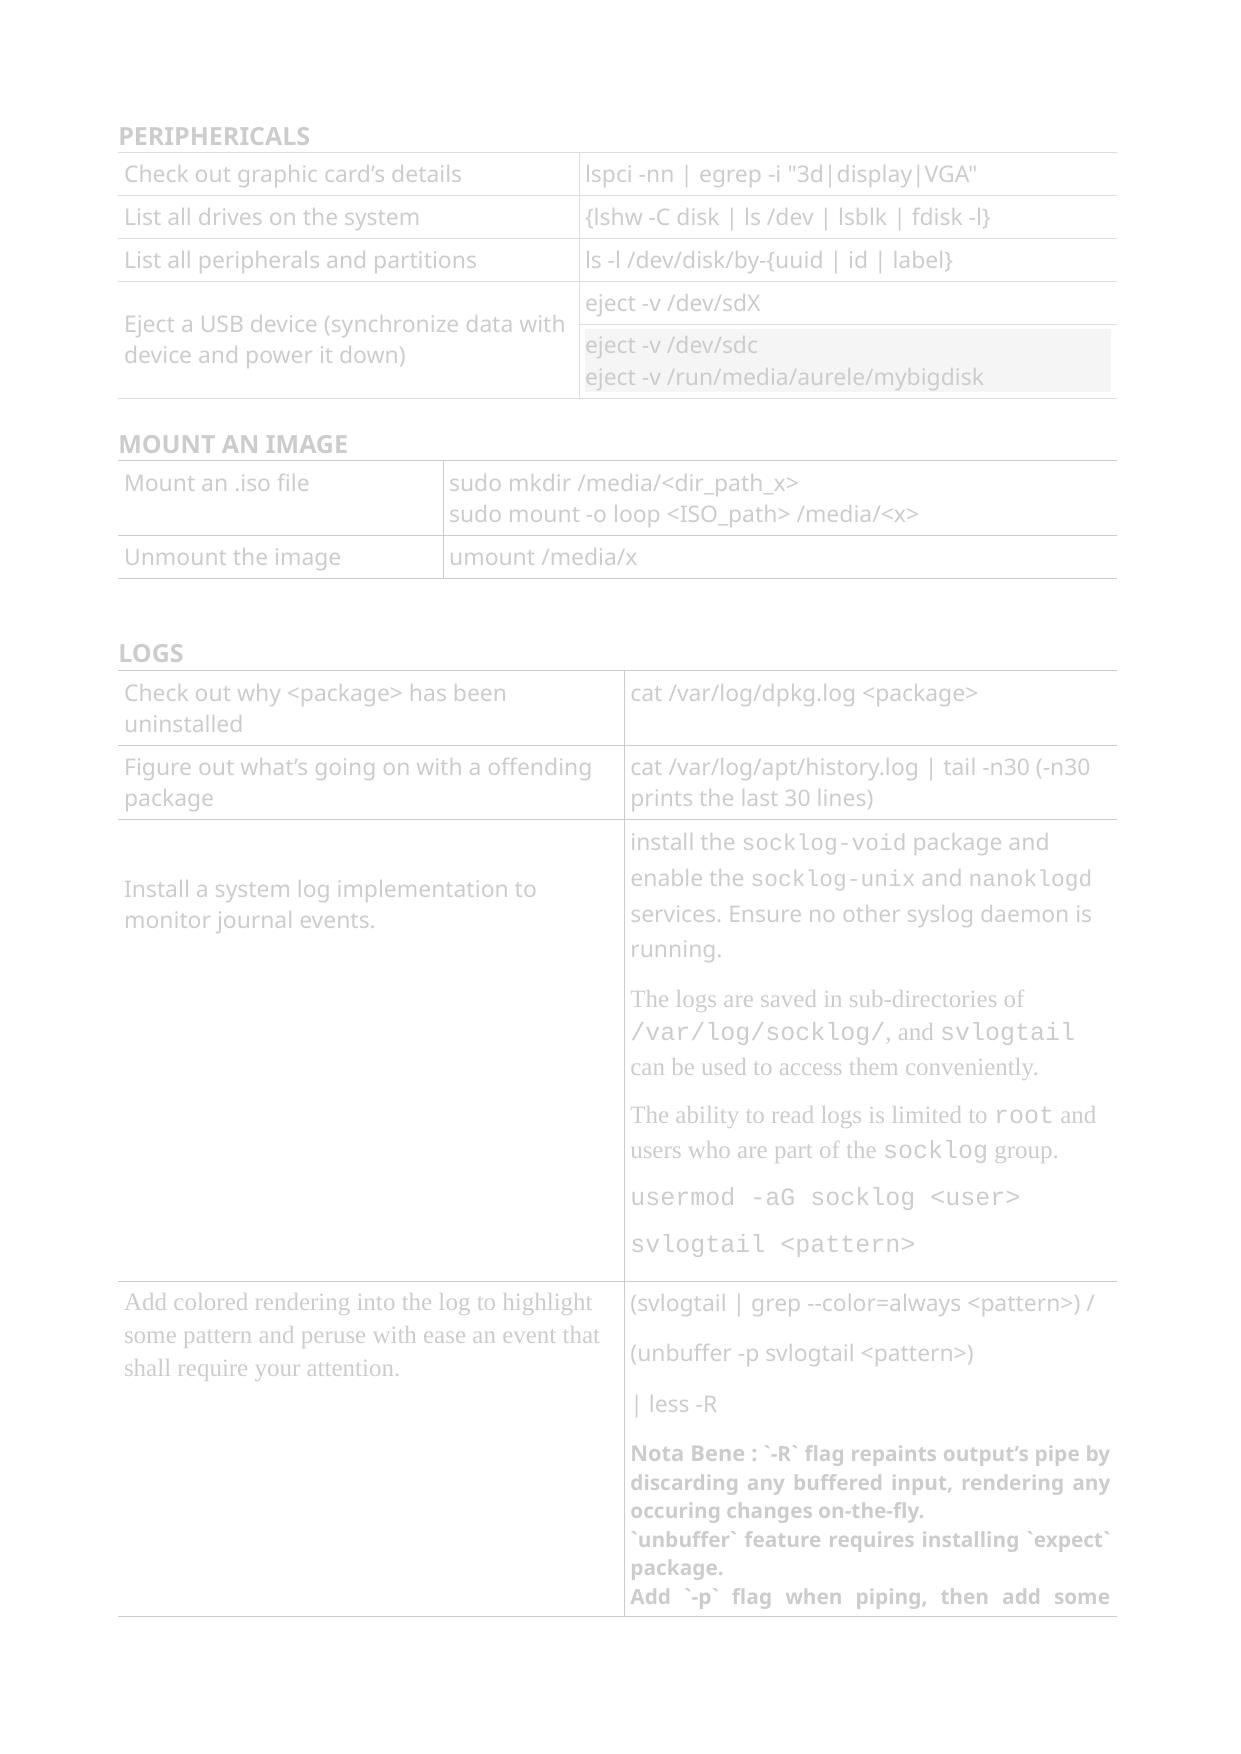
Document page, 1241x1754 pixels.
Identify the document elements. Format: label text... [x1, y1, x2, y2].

text LOGS [118, 636, 1122, 670]
table_cell eject -v /dev/sdc eject -v /run/media/aurele/mybigdisk [580, 325, 1117, 397]
table_cell Eject a USB device (synchronize data with device and power it down) [118, 282, 579, 397]
table_header Check out why <package> has been uninstalled [118, 671, 624, 745]
table_cell umount /media/x [444, 536, 1117, 578]
table_header cat /var/log/dpkg.log <package> [625, 671, 1117, 745]
table_cell List all drives on the system [118, 196, 579, 238]
table_header lspci -nn | egrep -i "3d|display|VGA" [580, 153, 1117, 195]
table_cell install the socklog-void package and enable the socklog-unix and nanoklogd services. Ensure no other syslog daemon is running. The logs are saved in sub-directories of /var/log/socklog/, and svlogtail can be used to access them conveniently. The ability to read logs is limited to root and users who are part of the socklog group. usermod -aG socklog <user> svlogtail <pattern> [625, 820, 1117, 1281]
table_cell List all peripherals and partitions [118, 239, 579, 281]
table_cell Unmount the image [118, 536, 443, 578]
table_cell Figure out what’s going on with a offending package [118, 746, 624, 819]
table_cell Install a system log implementation to monitor journal events. [118, 820, 624, 1281]
table_header Check out graphic card’s details [118, 153, 579, 195]
table_header sudo mkdir /media/<dir_path_x> sudo mount -o loop <ISO_path> /media/<x> [444, 461, 1117, 535]
table_cell Add colored rendering into the log to highlight some pattern and peruse with ease an event that shall require your attention. [118, 1282, 624, 1616]
text PERIPHERICALS [118, 118, 1122, 152]
table_cell (svlogtail | grep --color=always <pattern>) / (unbuffer -p svlogtail <pattern>) | less -R Nota Bene : `-R` flag repaints output’s pipe by discarding any buffered input, rendering any occuring changes on-the-fly. `unbuffer` feature requires installing `expect` package. Add `-p` flag when piping, then add some [625, 1282, 1117, 1616]
table_header Mount an .iso file [118, 461, 443, 535]
table_cell cat /var/log/apt/history.log | tail -n30 (-n30 prints the last 30 lines) [625, 746, 1117, 819]
table_cell ls -l /dev/disk/by-{uuid | id | label} [580, 239, 1117, 281]
table_cell eject -v /dev/sdX [580, 282, 1117, 323]
table_cell {lshw -C disk | ls /dev | lsblk | fdisk -l} [580, 196, 1117, 238]
text MOUNT AN IMAGE [118, 426, 1122, 460]
